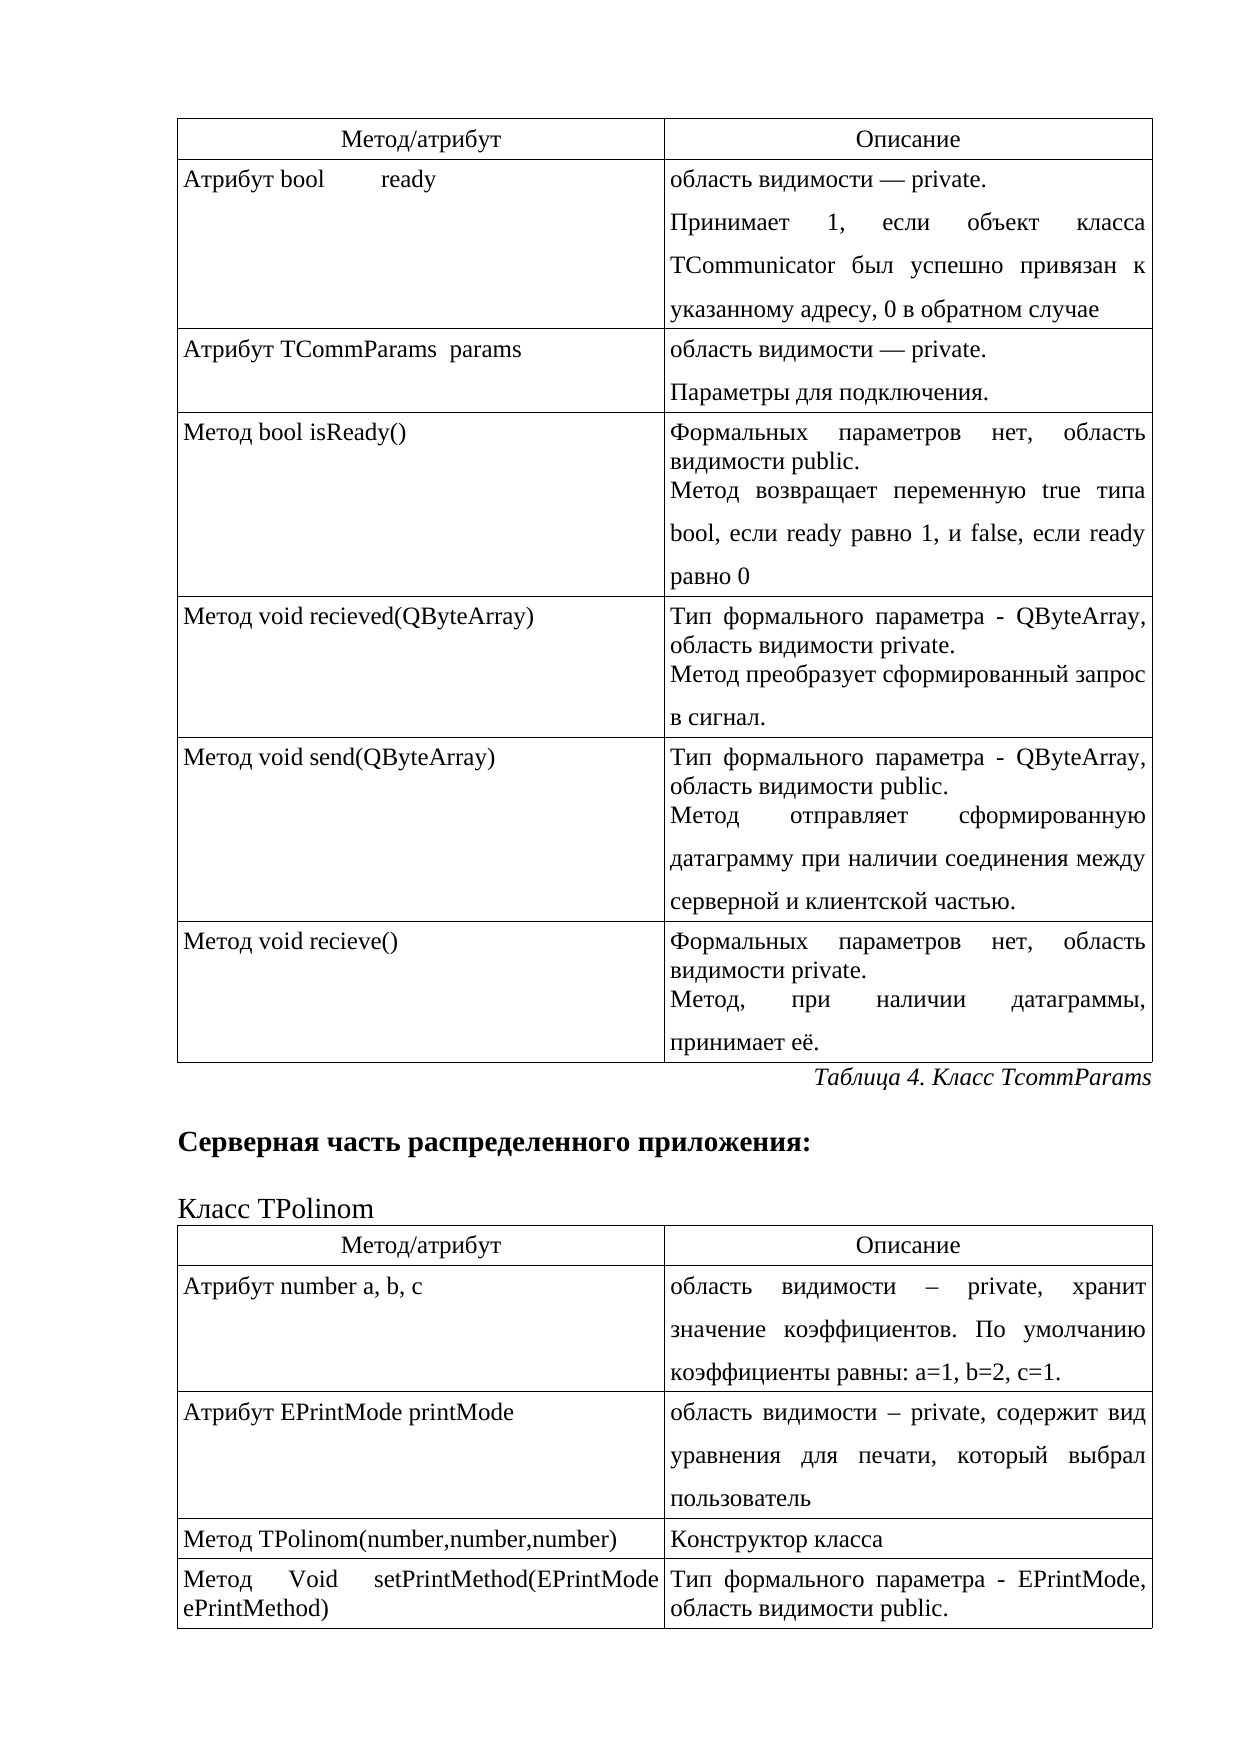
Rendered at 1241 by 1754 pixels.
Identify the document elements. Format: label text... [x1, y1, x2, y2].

table_cell Тип формального параметра - EPrintMode, область видимости public. [665, 1559, 1152, 1627]
table_cell Формальных параметров нет, область видимости private. Метод, при наличии датаграммы, принимает её. [665, 922, 1152, 1062]
table_cell Конструктор класса [665, 1519, 1152, 1558]
table_cell Атрибут number a, b, c [178, 1266, 664, 1391]
table_cell Тип формального параметра - QByteArray, область видимости private. Метод преобразует сформированный запрос в сигнал. [665, 597, 1152, 737]
table_header Описание [665, 119, 1152, 158]
table_cell Атрибут EPrintMode printMode [178, 1392, 664, 1518]
table_header Метод/атрибут [178, 119, 664, 158]
table_cell Метод Void setPrintMethod(EPrintMode ePrintMethod) [178, 1559, 664, 1627]
table_cell Метод void recieved(QByteArray) [178, 597, 664, 737]
table_header Описание [665, 1226, 1152, 1265]
table_header Метод/атрибут [178, 1226, 664, 1265]
table_cell область видимости – private, хранит значение коэффициентов. По умолчанию коэффициенты равны: a=1, b=2, c=1. [665, 1266, 1152, 1391]
text Серверная часть распределенного приложения: [177, 1124, 1152, 1157]
text Класс TPolinom [177, 1191, 1152, 1224]
table_cell область видимости — private. Параметры для подключения. [665, 329, 1152, 412]
table_cell Атрибут bool ready [178, 160, 664, 328]
table_cell Метод void send(QByteArray) [178, 738, 664, 921]
table_cell область видимости — private. Принимает 1, если объект класса TCommunicator был успешно привязан к указанному адресу, 0 в обратном случае [665, 160, 1152, 328]
table_cell Тип формального параметра - QByteArray, область видимости public. Метод отправляет сформированную датаграмму при наличии соединения между серверной и клиентской частью. [665, 738, 1152, 921]
table_cell Формальных параметров нет, область видимости public. Метод возвращает переменную true типа bool, если ready равно 1, и false, если ready равно 0 [665, 413, 1152, 596]
table_cell Метод TPolinom(number,number,number) [178, 1519, 664, 1558]
table_cell Метод void recieve() [178, 922, 664, 1062]
table_cell Атрибут TCommParams params [178, 329, 664, 412]
table_cell область видимости – private, содержит вид уравнения для печати, который выбрал пользователь [665, 1392, 1152, 1518]
text Таблица 4. Класс TcommParams [177, 1063, 1152, 1090]
table_cell Метод bool isReady() [178, 413, 664, 596]
